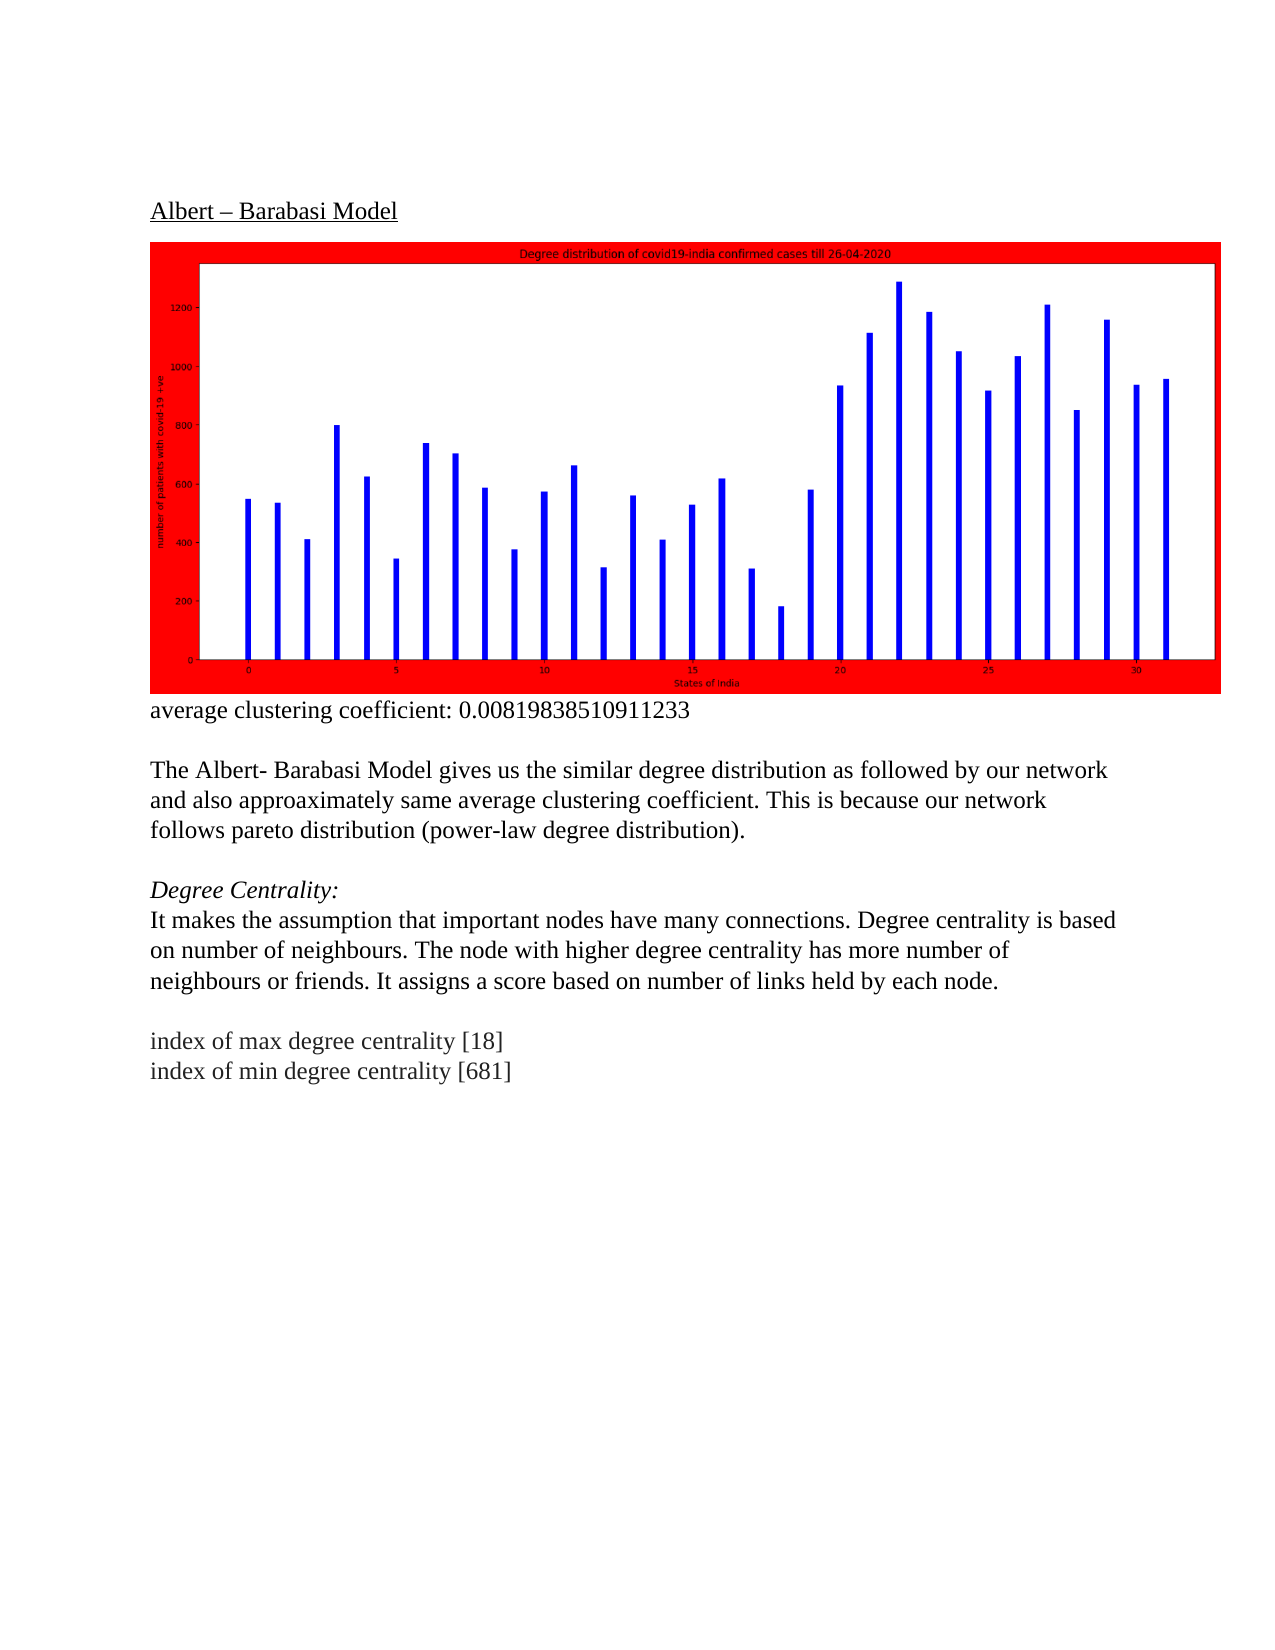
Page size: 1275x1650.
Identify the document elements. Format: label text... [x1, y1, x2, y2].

text Degree Centrality: [150, 875, 1125, 904]
text It makes the assumption that important nodes have many connections. Degree centrality is based on number of neighbours. The node with higher degree centrality has more number of neighbours or friends. It assigns a score based on number of links held by each node. [150, 906, 1125, 994]
text index of min degree centrality [681] [150, 1056, 1125, 1085]
text The Albert- Barabasi Model gives us the similar degree distribution as followed by our network and also approaximately same average clustering coefficient. This is because our network follows pareto distribution (power-law degree distribution). [150, 755, 1125, 844]
text Albert – Barabasi Model [150, 196, 1125, 225]
text index of max degree centrality [18] [150, 1026, 1125, 1055]
text average clustering coefficient: 0.00819838510911233 [150, 695, 1125, 723]
